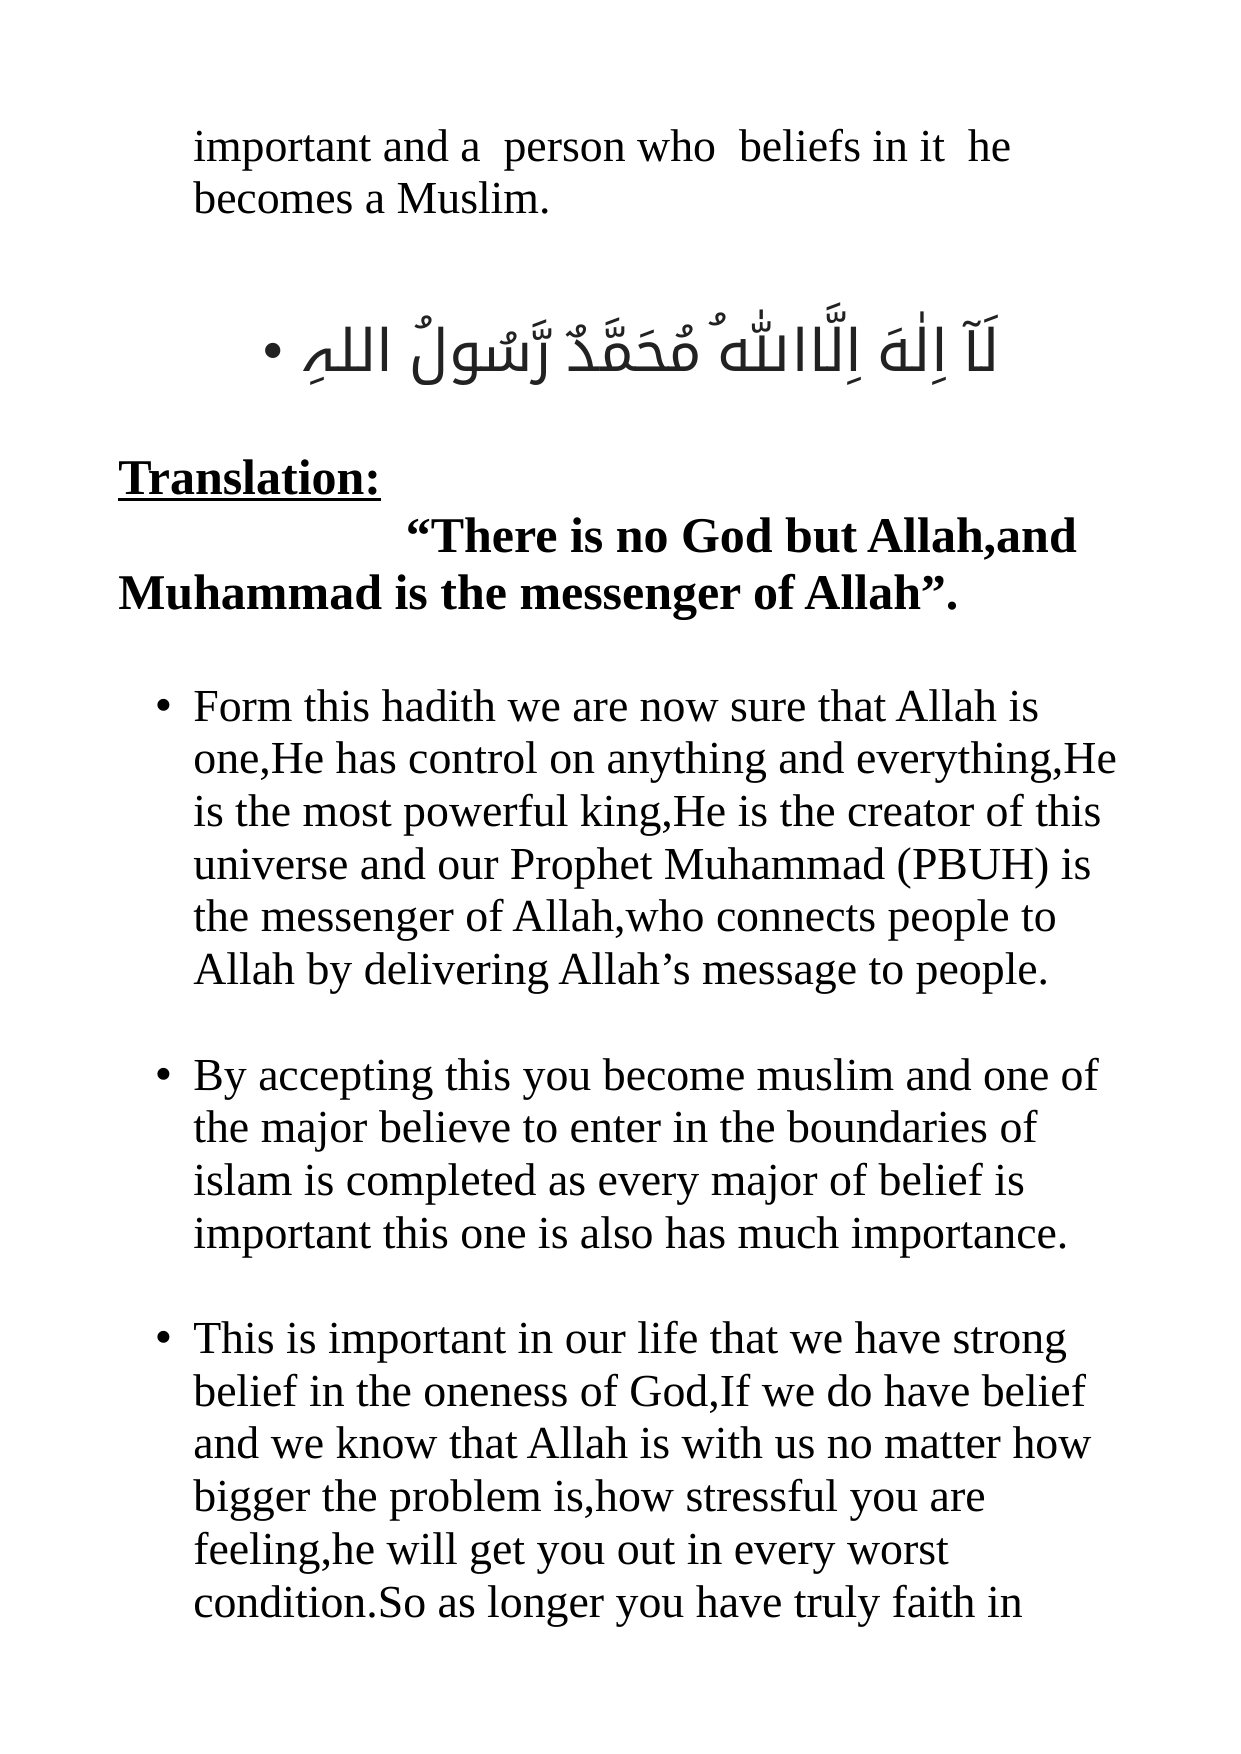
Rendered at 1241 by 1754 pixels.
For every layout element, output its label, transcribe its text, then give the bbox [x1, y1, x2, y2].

text Translation: [118, 448, 1122, 506]
list Form this hadith we are now sure that Allah is one,He has control on anything and everything,He is the most powerful king,He is the creator of this universe and our Prophet Muhammad (PBUH) is the messenger of Allah,who connects people to Allah by delivering Allah’s message to people. [156, 678, 1122, 994]
list By accepting this you become muslim and one of the major believe to enter in the boundaries of islam is completed as every major of belief is important this one is also has much importance. [156, 1047, 1122, 1258]
list لَآ اِلٰهَ اِلَّااللهُ مُحَمَّدٌ رَّسُولُ اللہِ [156, 319, 1122, 395]
list important and a person who beliefs in it he becomes a Muslim. [156, 118, 1122, 223]
text “There is no God but Allah,and Muhammad is the messenger of Allah”. [118, 506, 1122, 621]
list This is important in our life that we have strong belief in the oneness of God,If we do have belief and we know that Allah is with us no matter how bigger the problem is,how stressful you are feeling,he will get you out in every worst condition.So as longer you have truly faith in [156, 1311, 1122, 1627]
